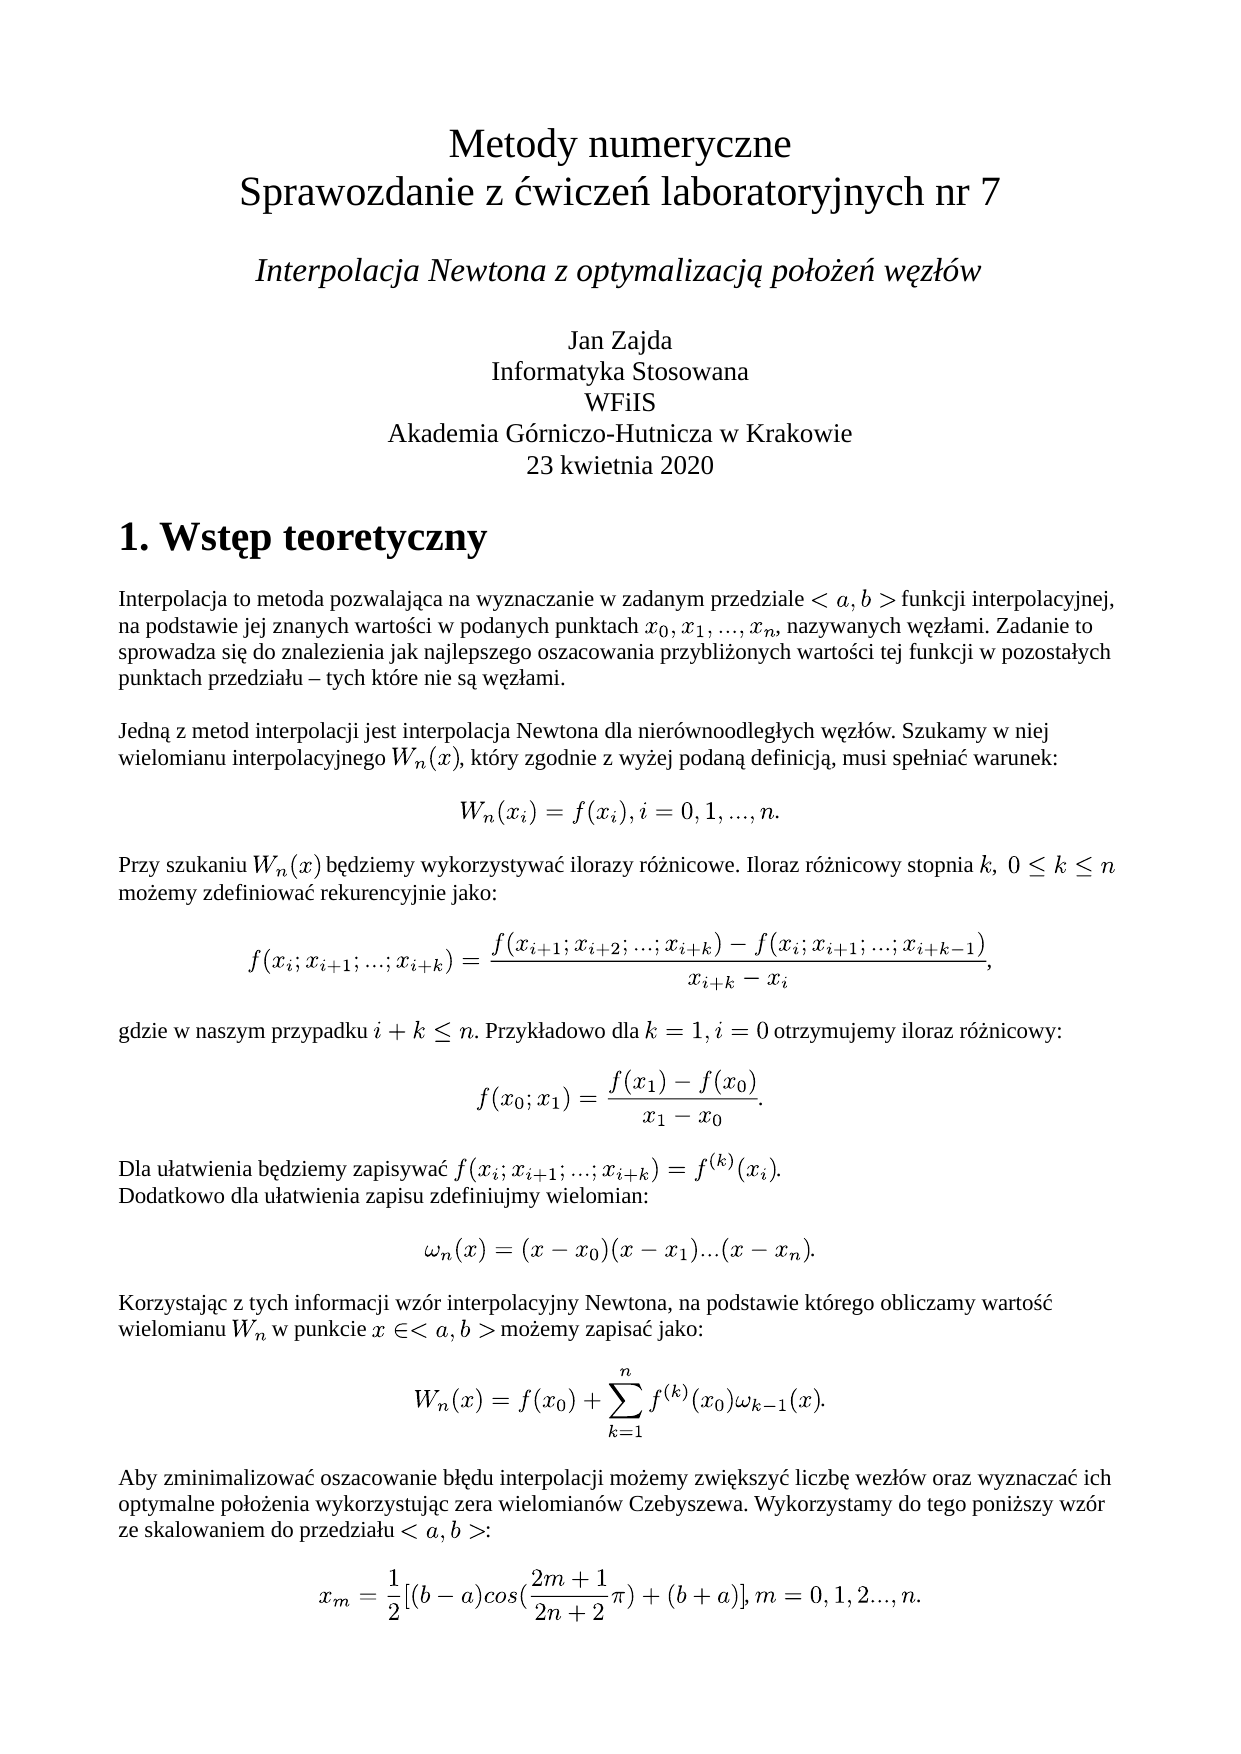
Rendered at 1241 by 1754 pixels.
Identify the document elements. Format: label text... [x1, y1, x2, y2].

text . [118, 1235, 1122, 1263]
text Sprawozdanie z ćwiczeń laboratoryjnych nr 7 [118, 166, 1122, 214]
text [118, 1069, 630, 1126]
text Aby zminimalizować oszacowanie błędu interpolacji możemy zwiększyć liczbę wezłów oraz wyznaczać ich optymalne położenia wykorzystując zera wielomianów Czebyszewa. Wykorzystamy do tego poniższy wzór ze skalowaniem do przedziału : [118, 1464, 1122, 1543]
text Jan Zajda [118, 324, 1122, 355]
text 1. Wstęp teoretyczny [118, 511, 1122, 559]
text WFiIS [118, 386, 1122, 418]
text , . [578, 1569, 1122, 1622]
text Metody numeryczne [118, 118, 1122, 166]
text Jedną z metod interpolacji jest interpolacja Newtona dla nierównoodległych węzłów. Szukamy w niej wielomianu interpolacyjnego , który zgodnie z wyżej podaną definicją, musi spełniać warunek: [118, 717, 1122, 771]
text [118, 932, 716, 991]
text Interpolacja Newtona z optymalizacją położeń węzłów [118, 250, 1122, 288]
text Dla ułatwienia będziemy zapisywać [118, 1153, 454, 1182]
text . [629, 1368, 1122, 1437]
text gdzie w naszym przypadku . Przykładowo dla otrzymujemy iloraz różnicowy: [118, 1017, 1122, 1043]
text . [751, 1069, 1122, 1126]
text [118, 1569, 576, 1622]
text Przy szukaniu będziemy wykorzystywać ilorazy różnicowe. Iloraz różnicowy stopnia , możemy zdefiniować rekurencyjnie jako: [118, 851, 1122, 905]
text . [118, 797, 1122, 825]
text Interpolacja to metoda pozwalająca na wyznaczanie w zadanym przedziale funkcji interpolacyjnej, na podstawie jej znanych wartości w podanych punktach , nazywanych węzłami. Zadanie to sprowadza się do znalezienia jak najlepszego oszacowania przybliżonych wartości tej funkcji w pozostałych punktach przedziału – tych które nie są węzłami. [118, 585, 1122, 691]
text [118, 1368, 621, 1437]
text Dodatkowo dla ułatwienia zapisu zdefiniujmy wielomian: [118, 1182, 1122, 1209]
text Akademia Górniczo-Hutnicza w Krakowie [118, 418, 1122, 449]
text , [717, 932, 1122, 991]
text 23 kwietnia 2020 [118, 449, 1122, 480]
text Informatyka Stosowana [118, 355, 1122, 386]
text . [775, 1153, 1122, 1182]
text Korzystając z tych informacji wzór interpolacyjny Newtona, na podstawie którego obliczamy wartość wielomianu w punkcie możemy zapisać jako: [118, 1289, 1122, 1342]
